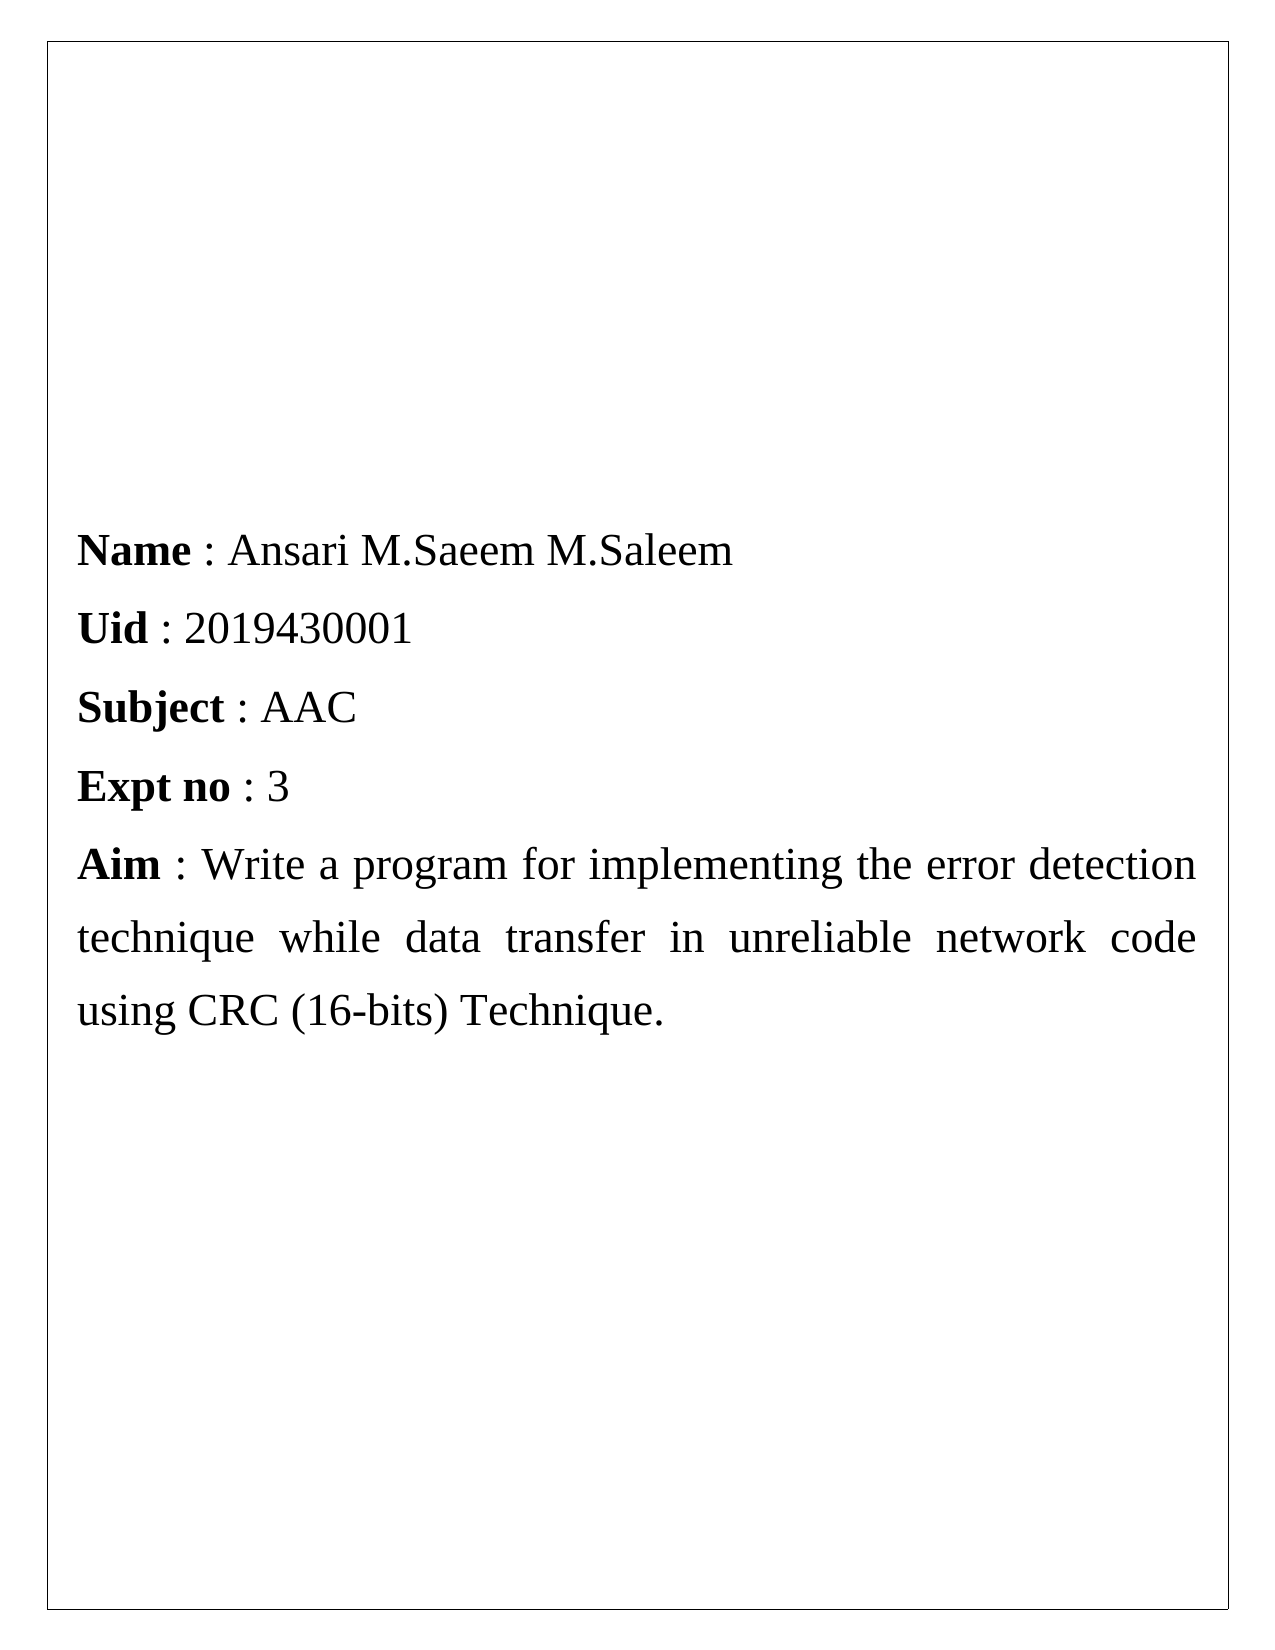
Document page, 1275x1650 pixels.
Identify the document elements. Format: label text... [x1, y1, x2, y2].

text Aim : Write a program for implementing the error detection technique while data transfer in unreliable network code using CRC (16-bits) Technique. [77, 837, 1198, 1035]
text Name : Ansari M.Saeem M.Saleem [77, 522, 1198, 575]
text Expt no : 3 [77, 758, 1198, 811]
text Subject : AAC [77, 679, 1198, 732]
text Uid : 2019430001 [77, 601, 1198, 653]
